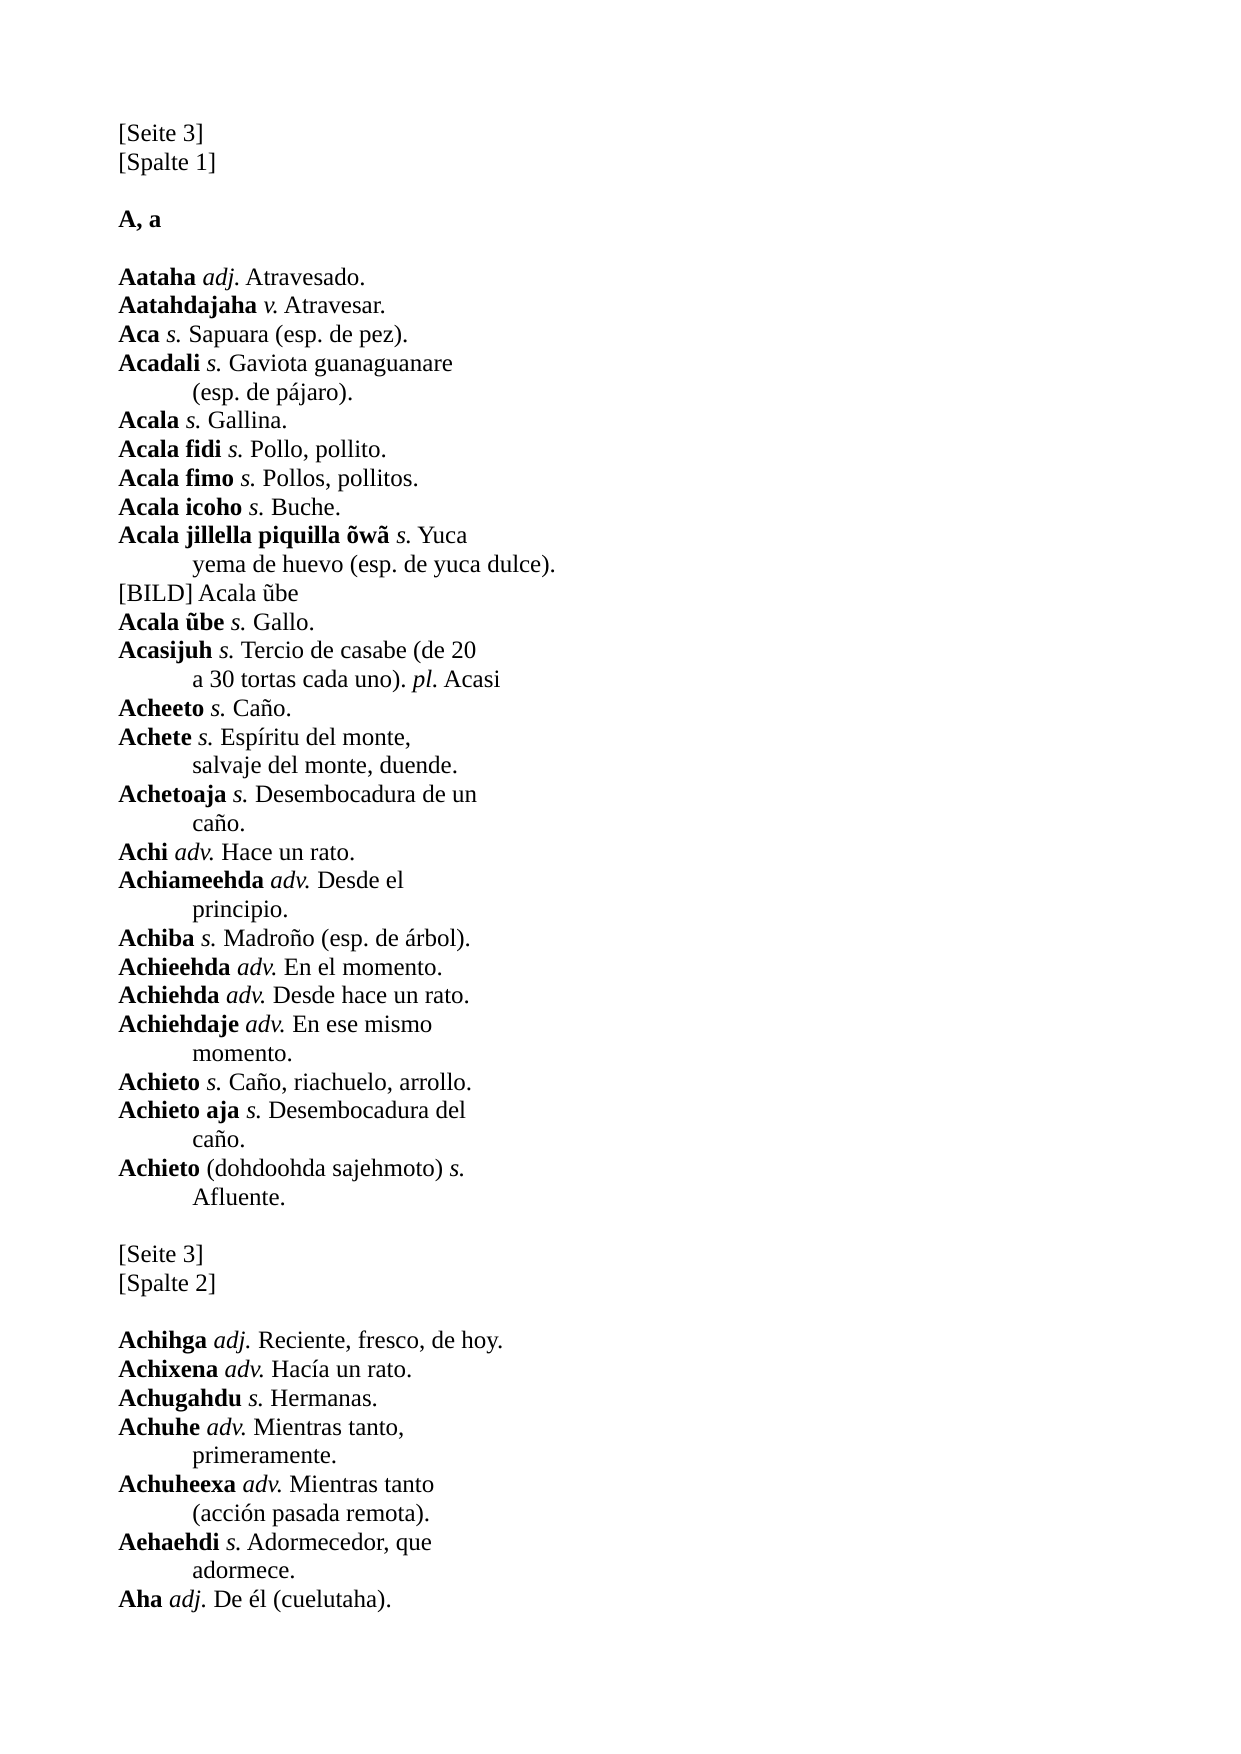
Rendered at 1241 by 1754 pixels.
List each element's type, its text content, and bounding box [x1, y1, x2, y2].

text Achuhe adv. Mientras tanto, [118, 1412, 1122, 1441]
text Achieto s. Caño, riachuelo, arrollo. [118, 1067, 1122, 1096]
text Achiehda adv. Desde hace un rato. [118, 981, 1122, 1009]
text Acala s. Gallina. [118, 406, 1122, 434]
text momento. [118, 1038, 1122, 1067]
text Achiehdaje adv. En ese mismo [118, 1009, 1122, 1038]
text [BILD] Acala ũbe [118, 578, 1122, 607]
text Acadali s. Gaviota guanaguanare [118, 348, 1122, 377]
text Achugahdu s. Hermanas. [118, 1383, 1122, 1412]
text caño. [118, 1124, 1122, 1153]
text Acala icoho s. Buche. [118, 492, 1122, 521]
text [Spalte 2] [118, 1268, 1122, 1297]
text caño. [118, 808, 1122, 837]
text Achihga adj. Reciente, fresco, de hoy. [118, 1326, 1122, 1354]
text Aataha adj. Atravesado. [118, 262, 1122, 291]
text Achete s. Espíritu del monte, [118, 722, 1122, 751]
text Achieto aja s. Desembocadura del [118, 1096, 1122, 1124]
text (esp. de pájaro). [118, 377, 1122, 406]
text Acasijuh s. Tercio de casabe (de 20 [118, 636, 1122, 664]
text primeramente. [118, 1441, 1122, 1469]
text adormece. [118, 1556, 1122, 1584]
text A, a [118, 204, 1122, 233]
text Acala fimo s. Pollos, pollitos. [118, 463, 1122, 492]
text Achuheexa adv. Mientras tanto [118, 1469, 1122, 1498]
text Achixena adv. Hacía un rato. [118, 1354, 1122, 1383]
text Achiameehda adv. Desde el [118, 866, 1122, 894]
text Aehaehdi s. Adormecedor, que [118, 1527, 1122, 1556]
text a 30 tortas cada uno). pl. Acasi [118, 664, 1122, 693]
text Acala fidi s. Pollo, pollito. [118, 434, 1122, 463]
text yema de huevo (esp. de yuca dulce). [118, 549, 1122, 578]
text [Seite 3] [118, 1239, 1122, 1268]
text Achiba s. Madroño (esp. de árbol). [118, 923, 1122, 952]
text Aatahdajaha v. Atravesar. [118, 291, 1122, 319]
text principio. [118, 894, 1122, 923]
text Achieto (dohdoohda sajehmoto) s. [118, 1153, 1122, 1182]
text [Seite 3] [118, 118, 1122, 147]
text Achi adv. Hace un rato. [118, 837, 1122, 866]
text Achieehda adv. En el momento. [118, 952, 1122, 981]
text Aca s. Sapuara (esp. de pez). [118, 319, 1122, 348]
text Acala ũbe s. Gallo. [118, 607, 1122, 636]
text [Spalte 1] [118, 147, 1122, 176]
text salvaje del monte, duende. [118, 751, 1122, 779]
text Acheeto s. Caño. [118, 693, 1122, 722]
text (acción pasada remota). [118, 1498, 1122, 1527]
text Achetoaja s. Desembocadura de un [118, 779, 1122, 808]
text Acala jillella piquilla õwã s. Yuca [118, 521, 1122, 549]
text Aha adj. De él (cuelutaha). [118, 1584, 1122, 1613]
text Afluente. [118, 1182, 1122, 1211]
